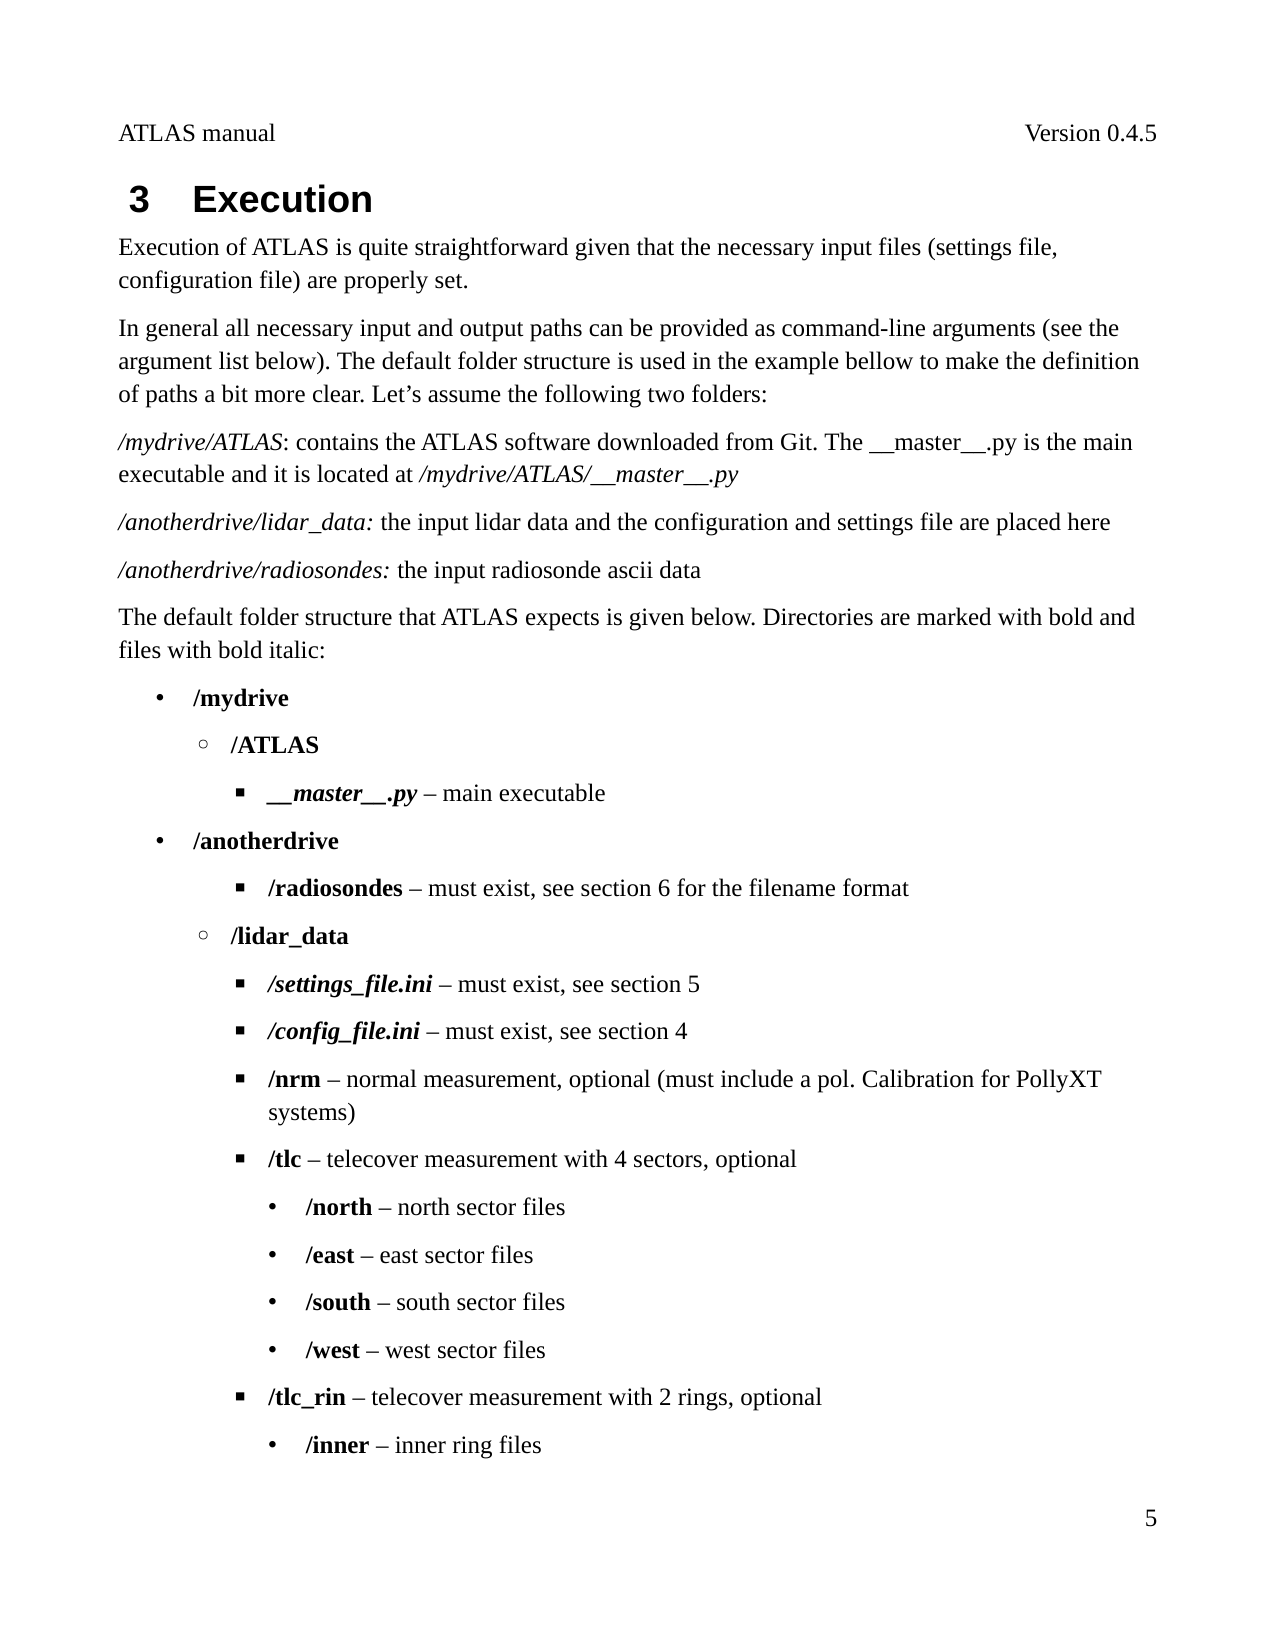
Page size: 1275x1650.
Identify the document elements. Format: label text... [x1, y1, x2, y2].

text The default folder structure that ATLAS expects is given below. Directories are marked with bold and files with bold italic: [118, 602, 1157, 664]
text /mydrive/ATLAS: contains the ATLAS software downloaded from Git. The __master__.py is the main executable and it is located at /mydrive/ATLAS/__master__.py [118, 427, 1157, 488]
text In general all necessary input and output paths can be provided as command-line arguments (see the argument list below). The default folder structure is used in the example bellow to make the definition of paths a bit more clear. Let’s assume the following two folders: [118, 313, 1157, 408]
list /mydrive [156, 683, 1157, 712]
list /lidar_data [193, 921, 1157, 950]
list /west – west sector files [268, 1335, 1157, 1364]
list /anotherdrive [156, 826, 1157, 854]
subtitle Execution [118, 177, 1157, 221]
list __master__.py – main executable [231, 778, 1157, 807]
list /nrm – normal measurement, optional (must include a pol. Calibration for PollyXT systems) [231, 1064, 1157, 1126]
list /settings_file.ini – must exist, see section 5 [231, 969, 1157, 997]
list /inner – inner ring files [268, 1430, 1157, 1459]
list /south – south sector files [268, 1287, 1157, 1316]
list /ATLAS [193, 731, 1157, 759]
list /config_file.ini – must exist, see section 4 [231, 1016, 1157, 1045]
text Execution of ATLAS is quite straightforward given that the necessary input files (settings file, configuration file) are properly set. [118, 232, 1157, 294]
list /radiosondes – must exist, see section 6 for the filename format [231, 873, 1157, 902]
list /east – east sector files [268, 1240, 1157, 1268]
list /tlc_rin – telecover measurement with 2 rings, optional [231, 1382, 1157, 1411]
list /tlc – telecover measurement with 4 sectors, optional [231, 1144, 1157, 1173]
text /anotherdrive/radiosondes: the input radiosonde ascii data [118, 555, 1157, 583]
list /north – north sector files [268, 1192, 1157, 1221]
text /anotherdrive/lidar_data: the input lidar data and the configuration and settings file are placed here [118, 507, 1157, 536]
